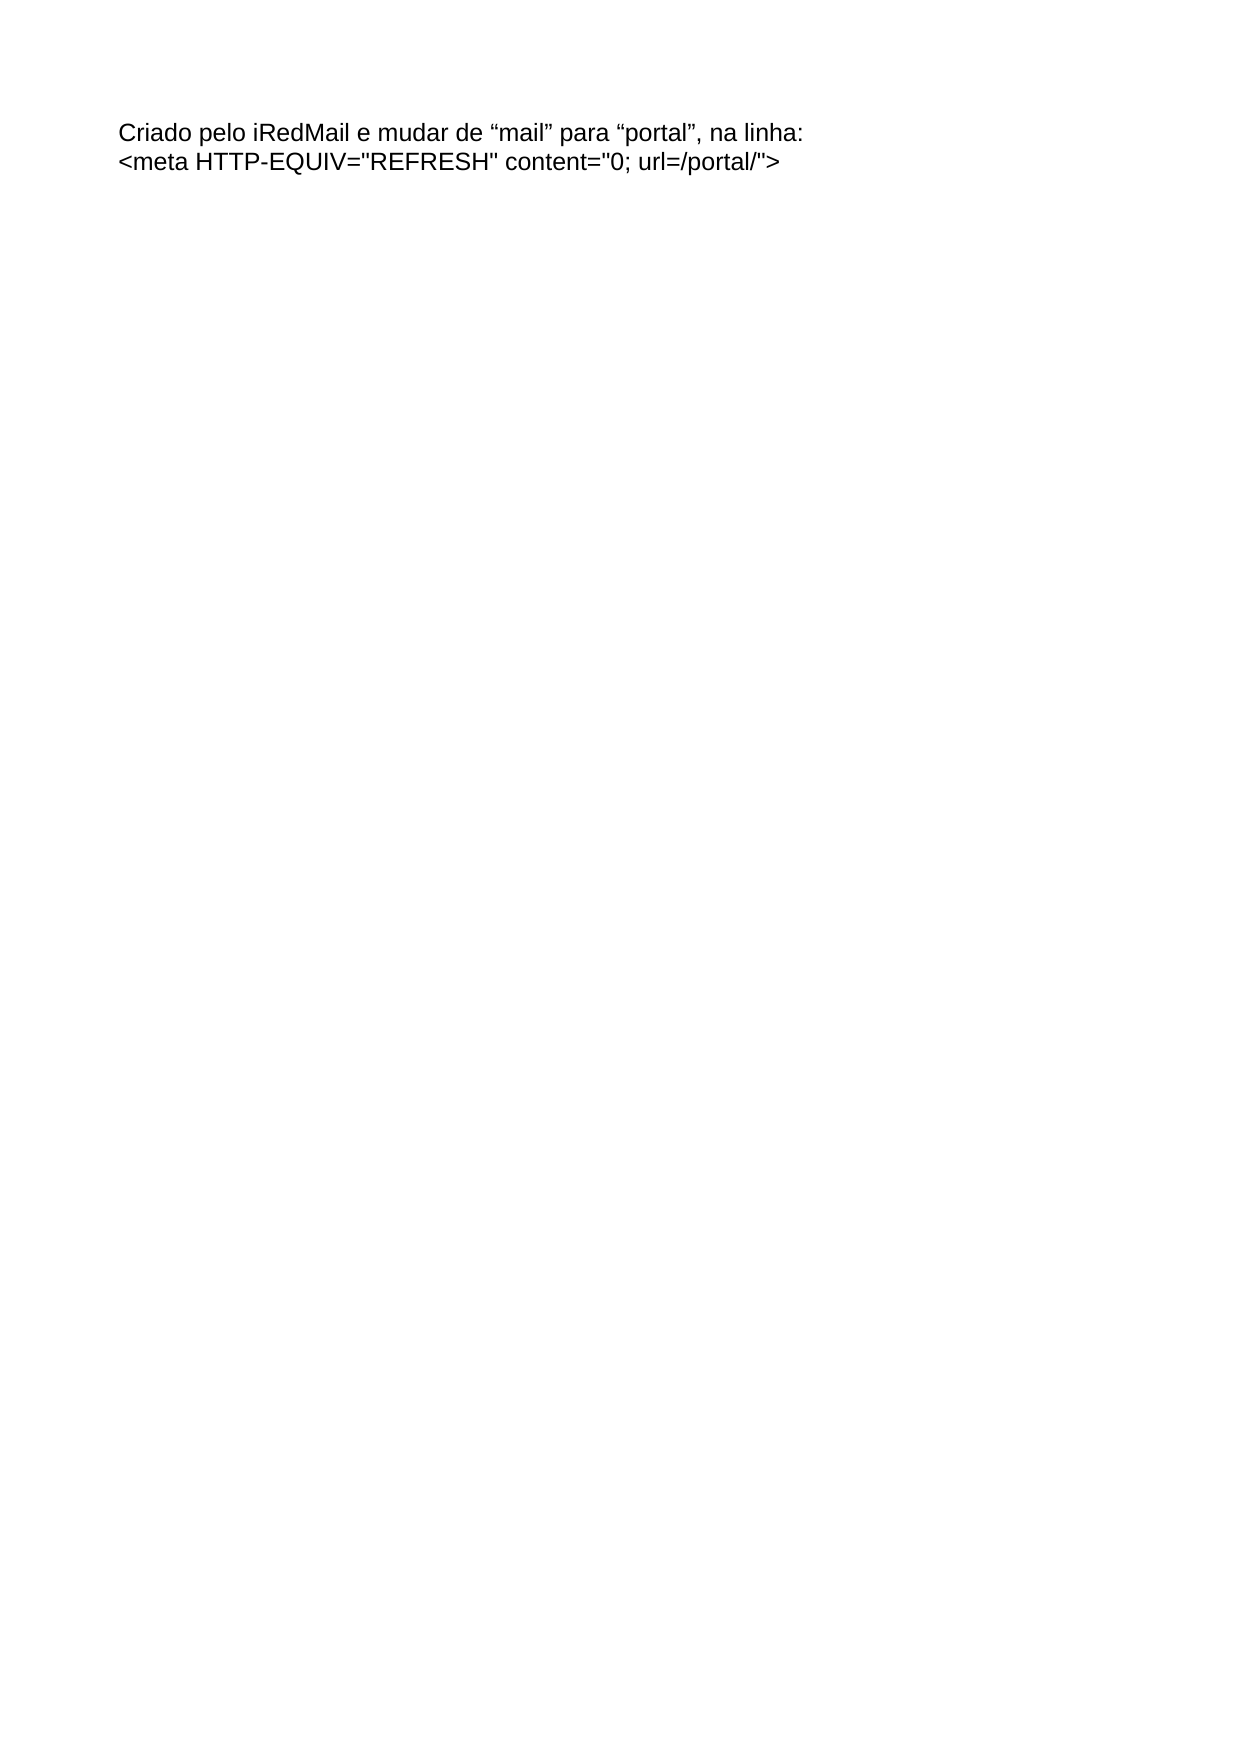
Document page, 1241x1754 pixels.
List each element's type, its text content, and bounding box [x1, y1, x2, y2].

text <meta HTTP-EQUIV="REFRESH" content="0; url=/portal/"> [118, 147, 1122, 176]
text Criado pelo iRedMail e mudar de “mail” para “portal”, na linha: [118, 118, 1122, 147]
